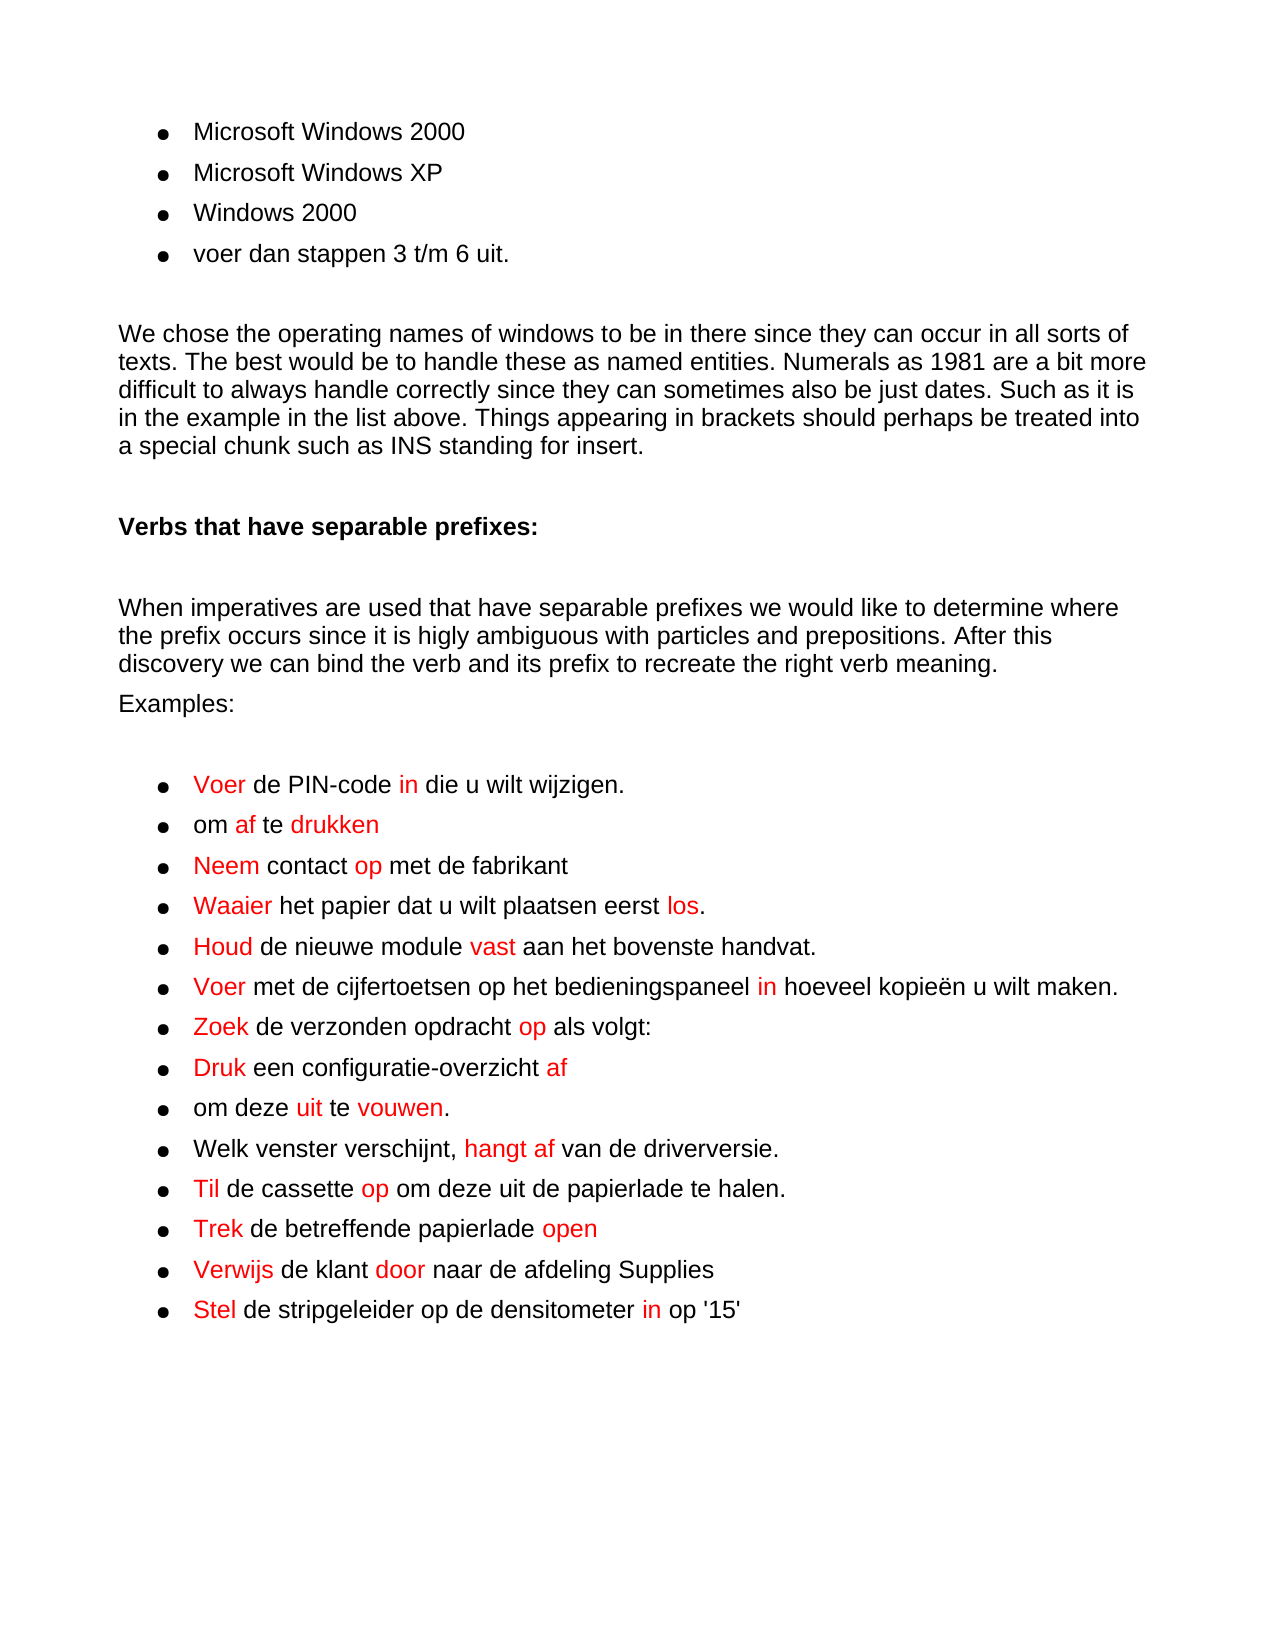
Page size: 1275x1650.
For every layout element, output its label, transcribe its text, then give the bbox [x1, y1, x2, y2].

list Neem contact op met de fabrikant [156, 851, 1157, 879]
list Stel de stripgeleider op de densitometer in op '15' [156, 1296, 1157, 1324]
text We chose the operating names of windows to be in there since they can occur in all sorts of texts. The best would be to handle these as named entities. Numerals as 1981 are a bit more difficult to always handle correctly since they can sometimes also be just dates. Such as it is in the example in the list above. Things appearing in brackets should perhaps be treated into a special chunk such as INS standing for insert. [118, 320, 1157, 460]
text When imperatives are used that have separable prefixes we would like to determine where the prefix occurs since it is higly ambiguous with particles and prepositions. After this discovery we can bind the verb and its prefix to recreate the right verb meaning. [118, 593, 1157, 677]
list Waaier het papier dat u wilt plaatsen eerst los. [156, 892, 1157, 920]
text Verbs that have separable prefixes: [118, 513, 1157, 541]
list Microsoft Windows XP [156, 158, 1157, 186]
list Windows 2000 [156, 199, 1157, 227]
list Voer met de cijfertoetsen op het bedieningspaneel in hoeveel kopieën u wilt maken. [156, 973, 1157, 1001]
list voer dan stappen 3 t/m 6 uit. [156, 239, 1157, 267]
list Trek de betreffende papierlade open [156, 1215, 1157, 1243]
list Til de cassette op om deze uit de papierlade te halen. [156, 1175, 1157, 1203]
list Welk venster verschijnt, hangt af van de driverversie. [156, 1134, 1157, 1162]
list Microsoft Windows 2000 [156, 118, 1157, 146]
text Examples: [118, 690, 1157, 718]
list Druk een configuratie-overzicht af [156, 1053, 1157, 1081]
list Houd de nieuwe module vast aan het bovenste handvat. [156, 932, 1157, 960]
list om deze uit te vouwen. [156, 1094, 1157, 1122]
list om af te drukken [156, 811, 1157, 839]
list Zoek de verzonden opdracht op als volgt: [156, 1013, 1157, 1041]
list Verwijs de klant door naar de afdeling Supplies [156, 1256, 1157, 1283]
list Voer de PIN-code in die u wilt wijzigen. [156, 771, 1157, 798]
